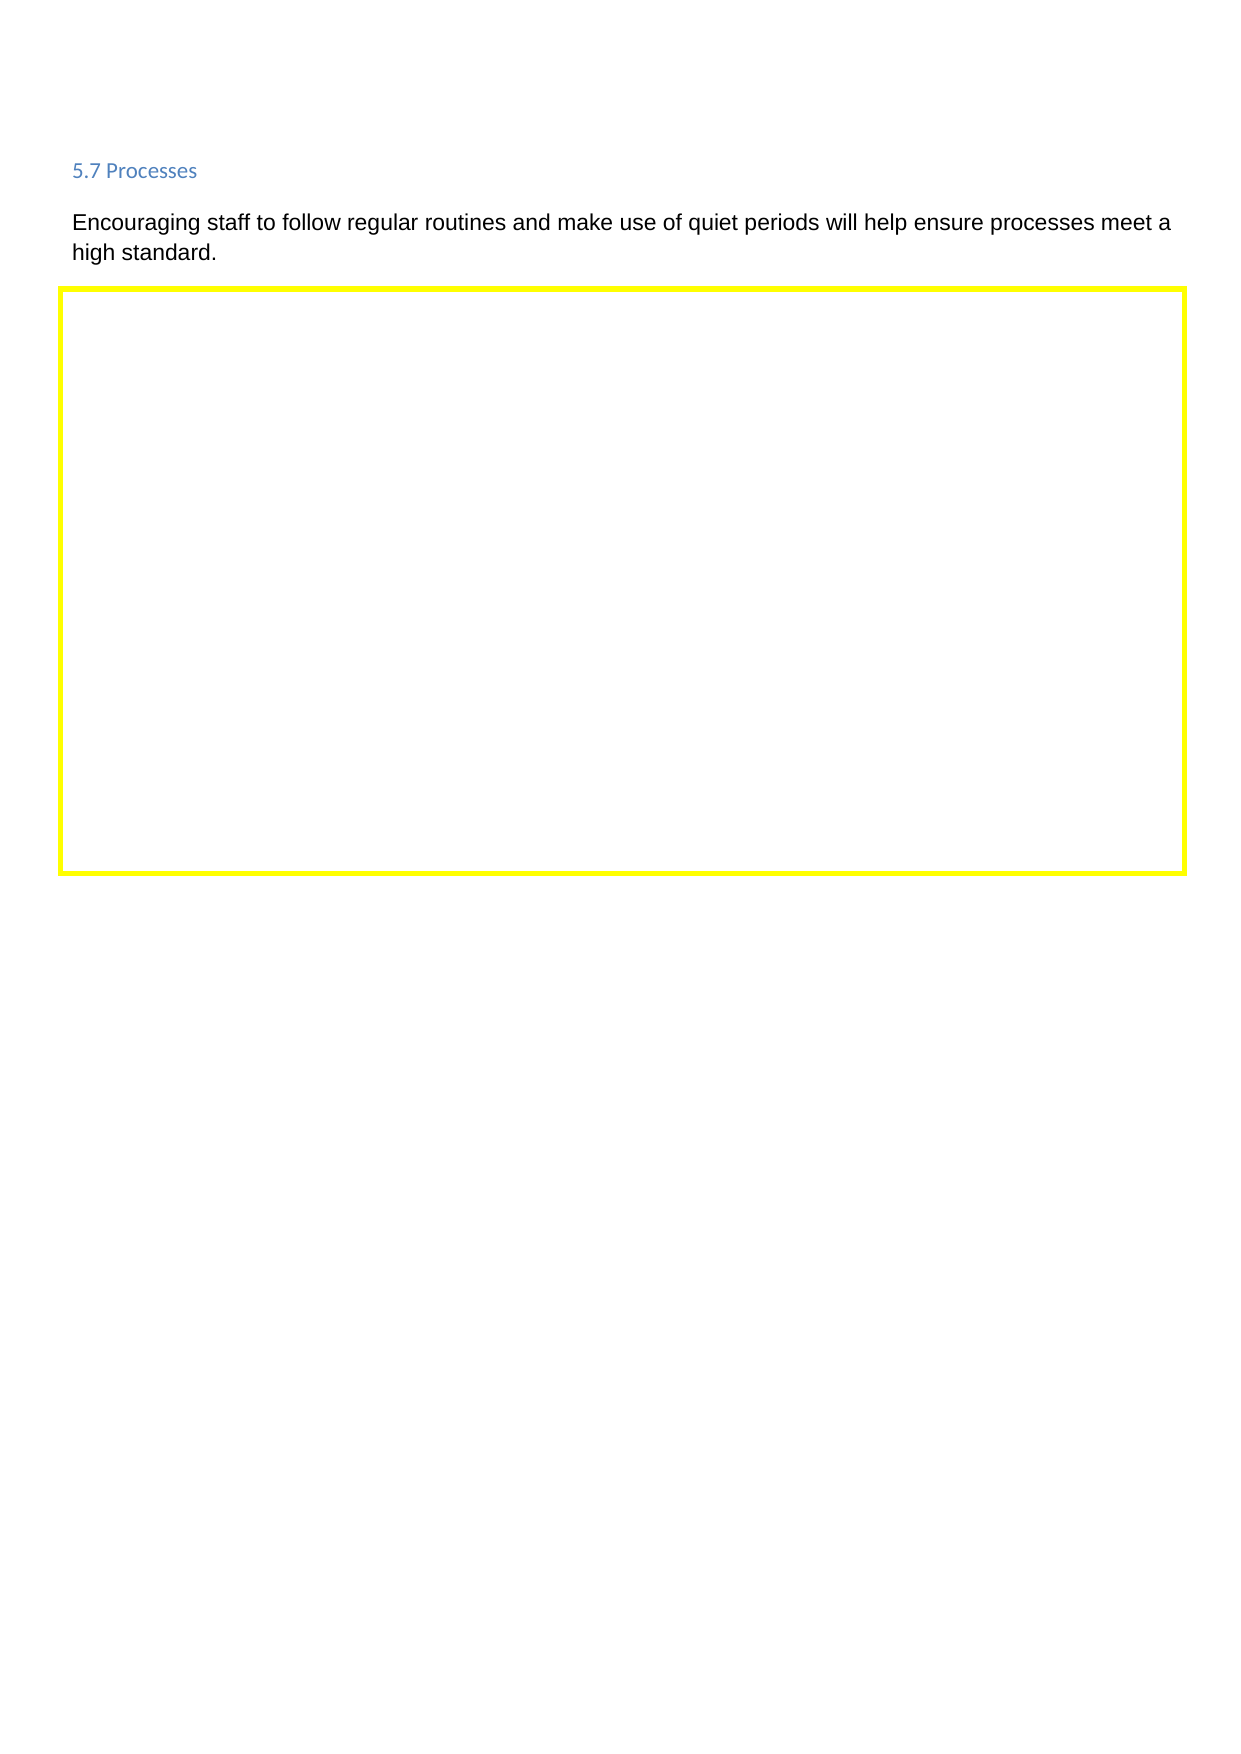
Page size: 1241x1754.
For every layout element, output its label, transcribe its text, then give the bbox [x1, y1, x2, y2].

table_cell [63, 292, 1182, 871]
table_header 5.7 Processes Encouraging staff to follow regular routines and make use of quiet periods will help ensure processes meet a high standard. [61, 156, 1184, 286]
